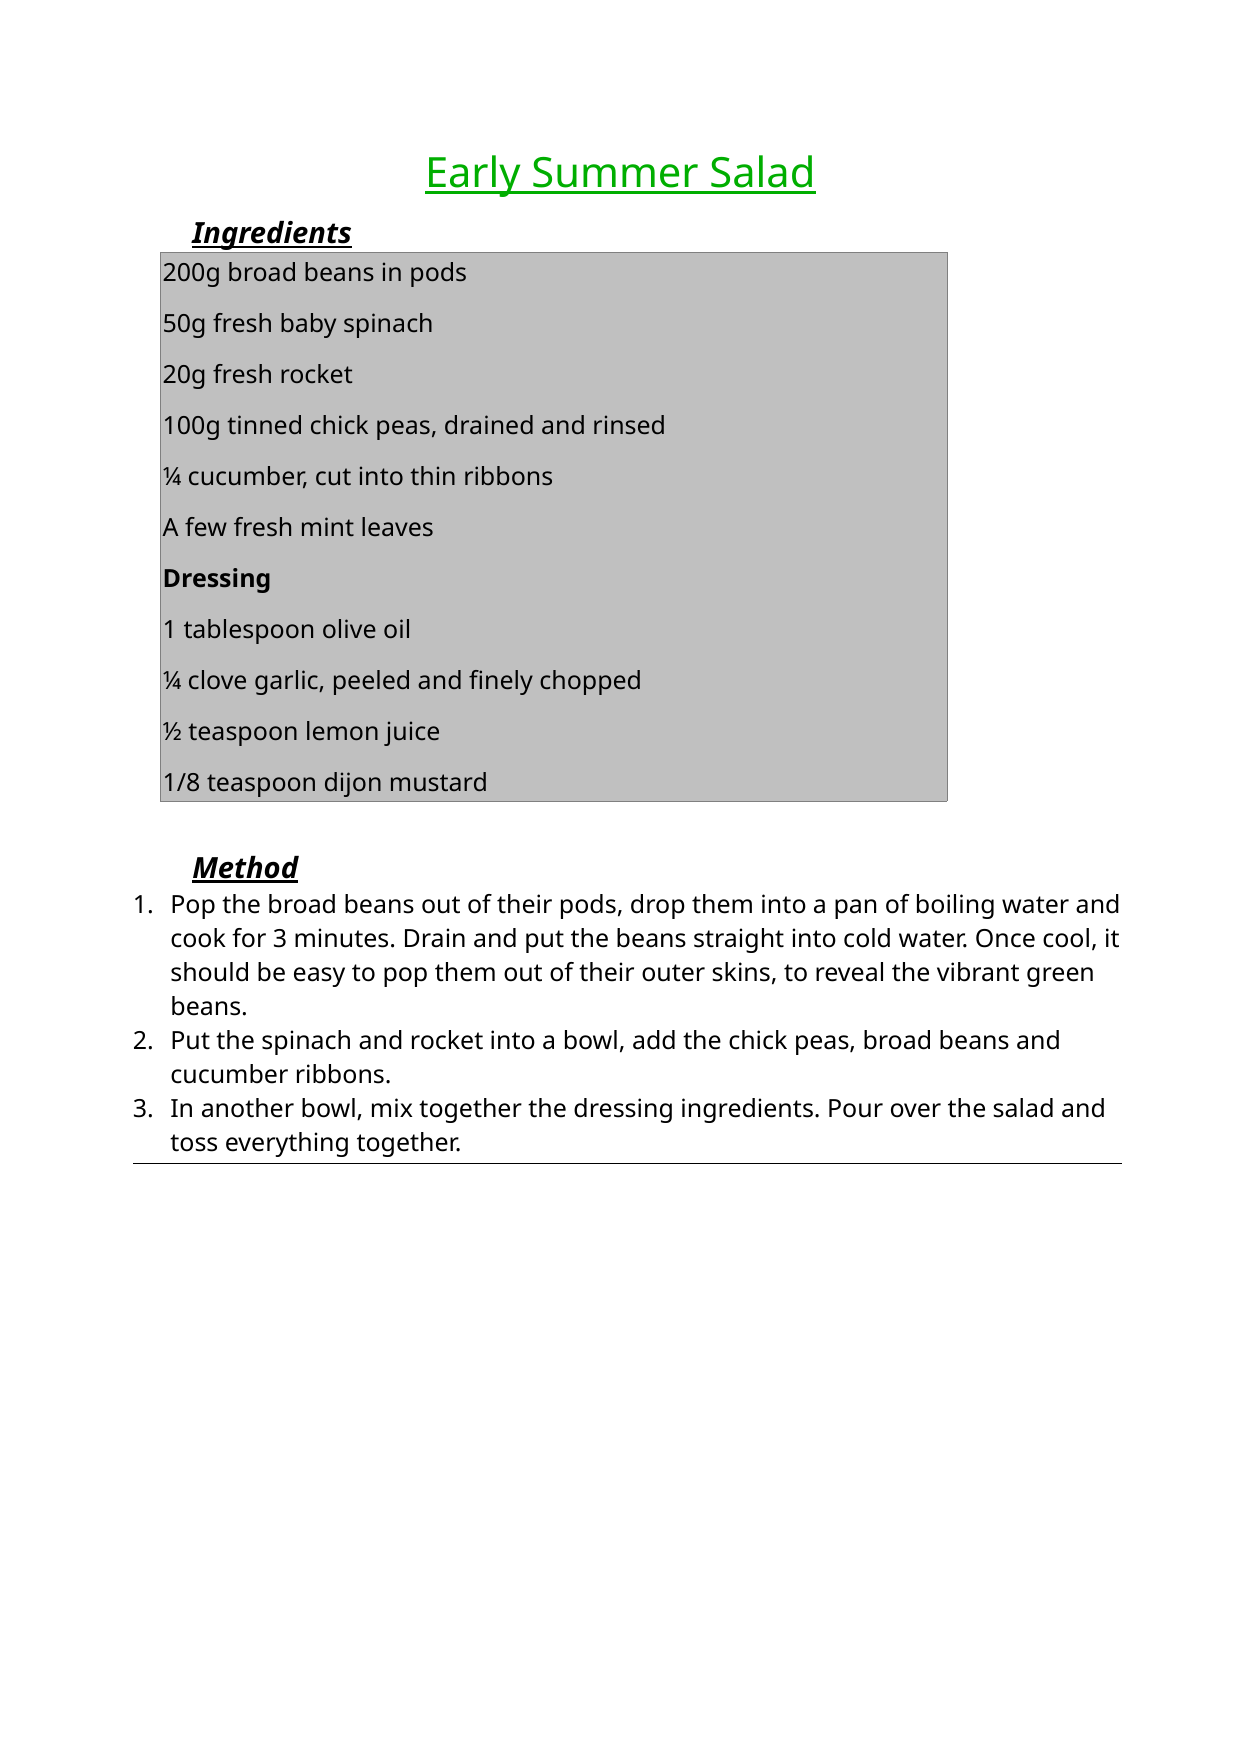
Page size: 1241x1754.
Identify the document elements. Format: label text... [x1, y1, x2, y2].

subtitle Ingredients [192, 212, 1122, 252]
text ¼ clove garlic, peeled and finely chopped [161, 660, 947, 697]
text 50g fresh baby spinach [161, 303, 947, 339]
text 20g fresh rocket [161, 354, 947, 391]
text 1/8 teaspoon dijon mustard [161, 762, 947, 801]
text 100g tinned chick peas, drained and rinsed [161, 405, 947, 442]
list Pop the broad beans out of their pods, drop them into a pan of boiling water and cook for 3 minutes. Drain and put the beans straight into cold water. Once cool, it should be easy to pop them out of their outer skins, to reveal the vibrant green beans. [133, 887, 1122, 1023]
text A few fresh mint leaves [161, 507, 947, 544]
list In another bowl, mix together the dressing ingredients. Pour over the salad and toss everything together. [133, 1091, 1122, 1163]
text 200g broad beans in pods [161, 253, 947, 288]
text Dressing [161, 558, 947, 595]
text 1 tablespoon olive oil [161, 609, 947, 646]
text ¼ cucumber, cut into thin ribbons [161, 456, 947, 493]
subtitle Early Summer Salad [118, 143, 1122, 200]
text ½ teaspoon lemon juice [161, 711, 947, 748]
subtitle Method [192, 847, 1122, 887]
list Put the spinach and rocket into a bowl, add the chick peas, broad beans and cucumber ribbons. [133, 1023, 1122, 1091]
